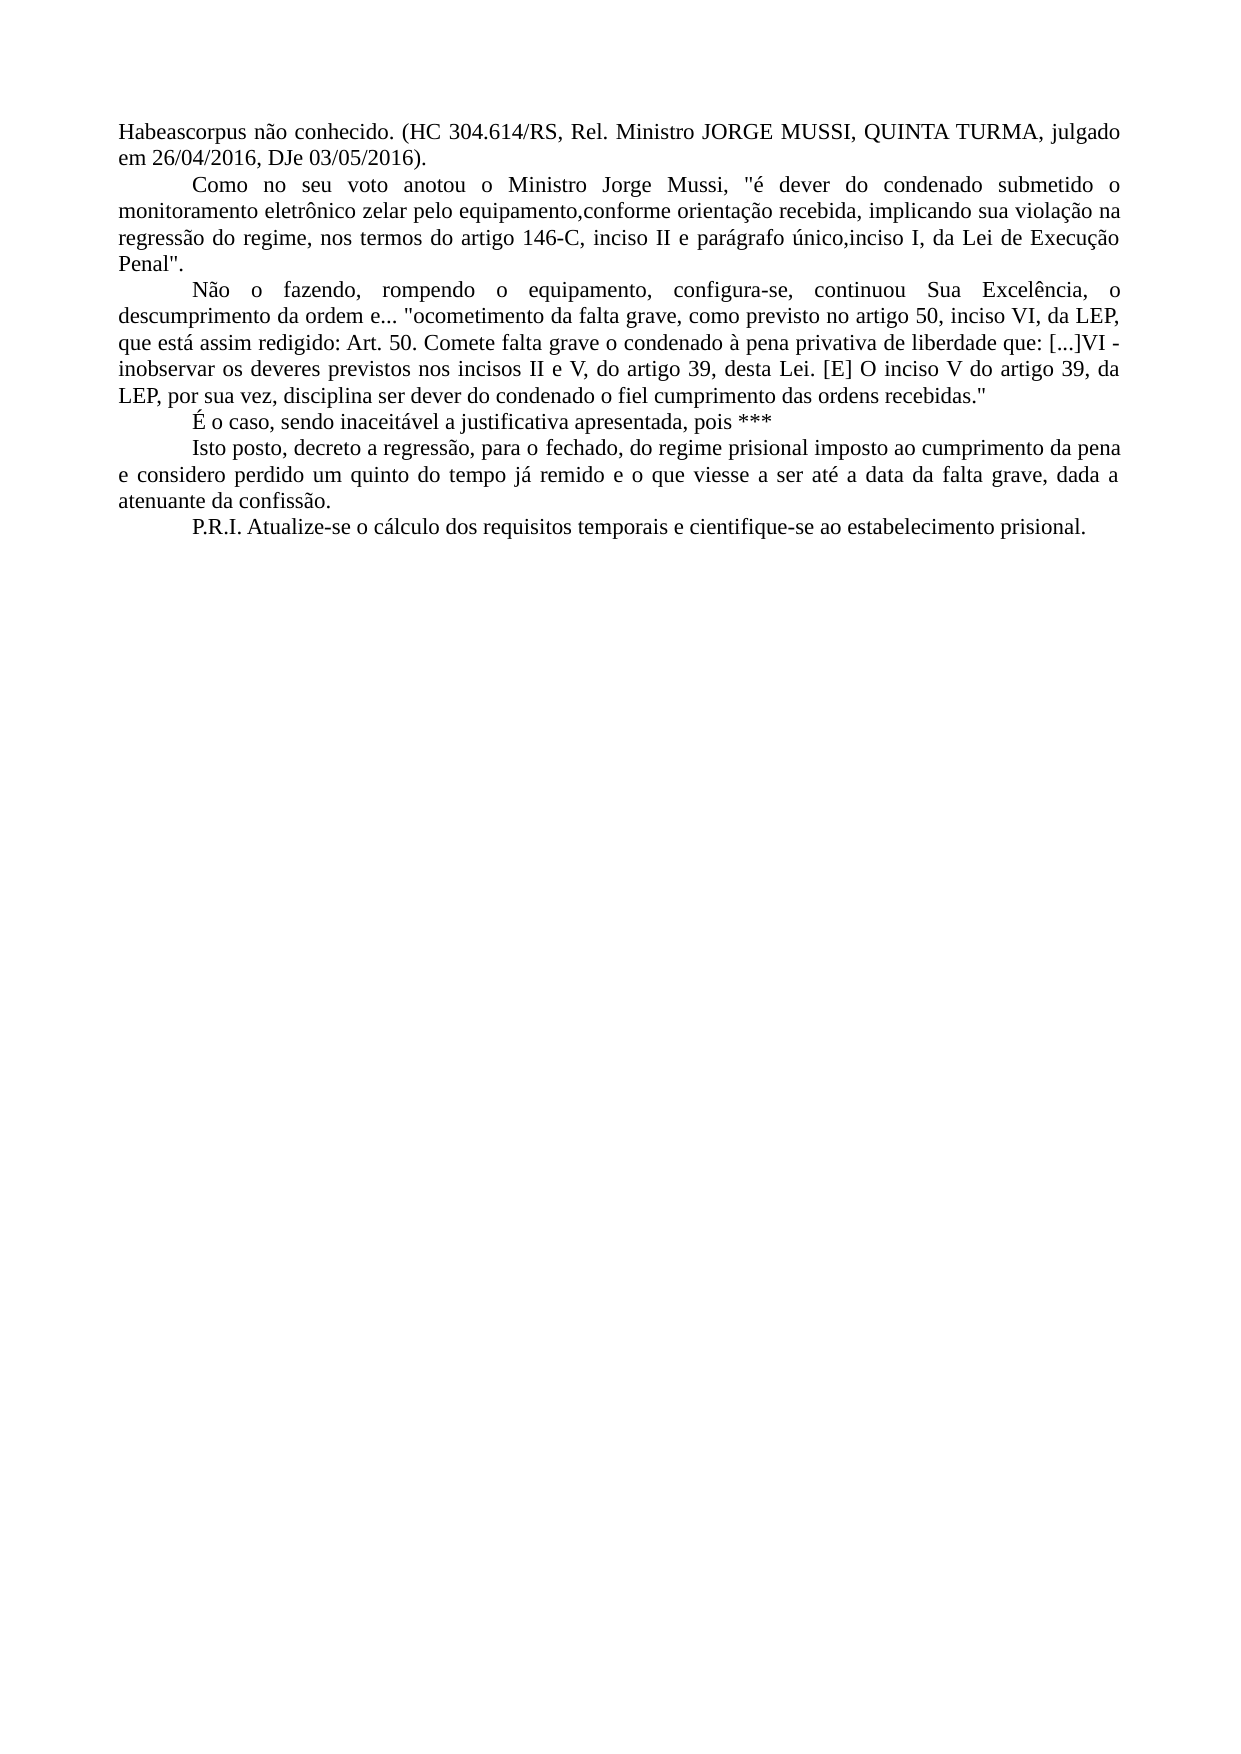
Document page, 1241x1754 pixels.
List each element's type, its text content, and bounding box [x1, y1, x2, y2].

text Isto posto, decreto a regressão, para o fechado, do regime prisional imposto ao cumprimento da pena e considero perdido um quinto do tempo já remido e o que viesse a ser até a data da falta grave, dada a atenuante da confissão. [118, 434, 1122, 513]
text É o caso, sendo inaceitável a justificativa apresentada, pois *** [118, 408, 1122, 434]
text P.R.I. Atualize-se o cálculo dos requisitos temporais e cientifique-se ao estabelecimento prisional. [118, 513, 1122, 540]
text Como no seu voto anotou o Ministro Jorge Mussi, "é dever do condenado submetido o monitoramento eletrônico zelar pelo equipamento,conforme orientação recebida, implicando sua violação na regressão do regime, nos termos do artigo 146-C, inciso II e parágrafo único,inciso I, da Lei de Execução Penal". [118, 171, 1122, 276]
text Habeascorpus não conhecido. (HC 304.614/RS, Rel. Ministro JORGE MUSSI, QUINTA TURMA, julgado em 26/04/2016, DJe 03/05/2016). [118, 118, 1122, 171]
text Não o fazendo, rompendo o equipamento, configura-se, continuou Sua Excelência, o descumprimento da ordem e... "ocometimento da falta grave, como previsto no artigo 50, inciso VI, da LEP, que está assim redigido: Art. 50. Comete falta grave o condenado à pena privativa de liberdade que: [...]VI - inobservar os deveres previstos nos incisos II e V, do artigo 39, desta Lei. [E] O inciso V do artigo 39, da LEP, por sua vez, disciplina ser dever do condenado o fiel cumprimento das ordens recebidas." [118, 276, 1122, 408]
